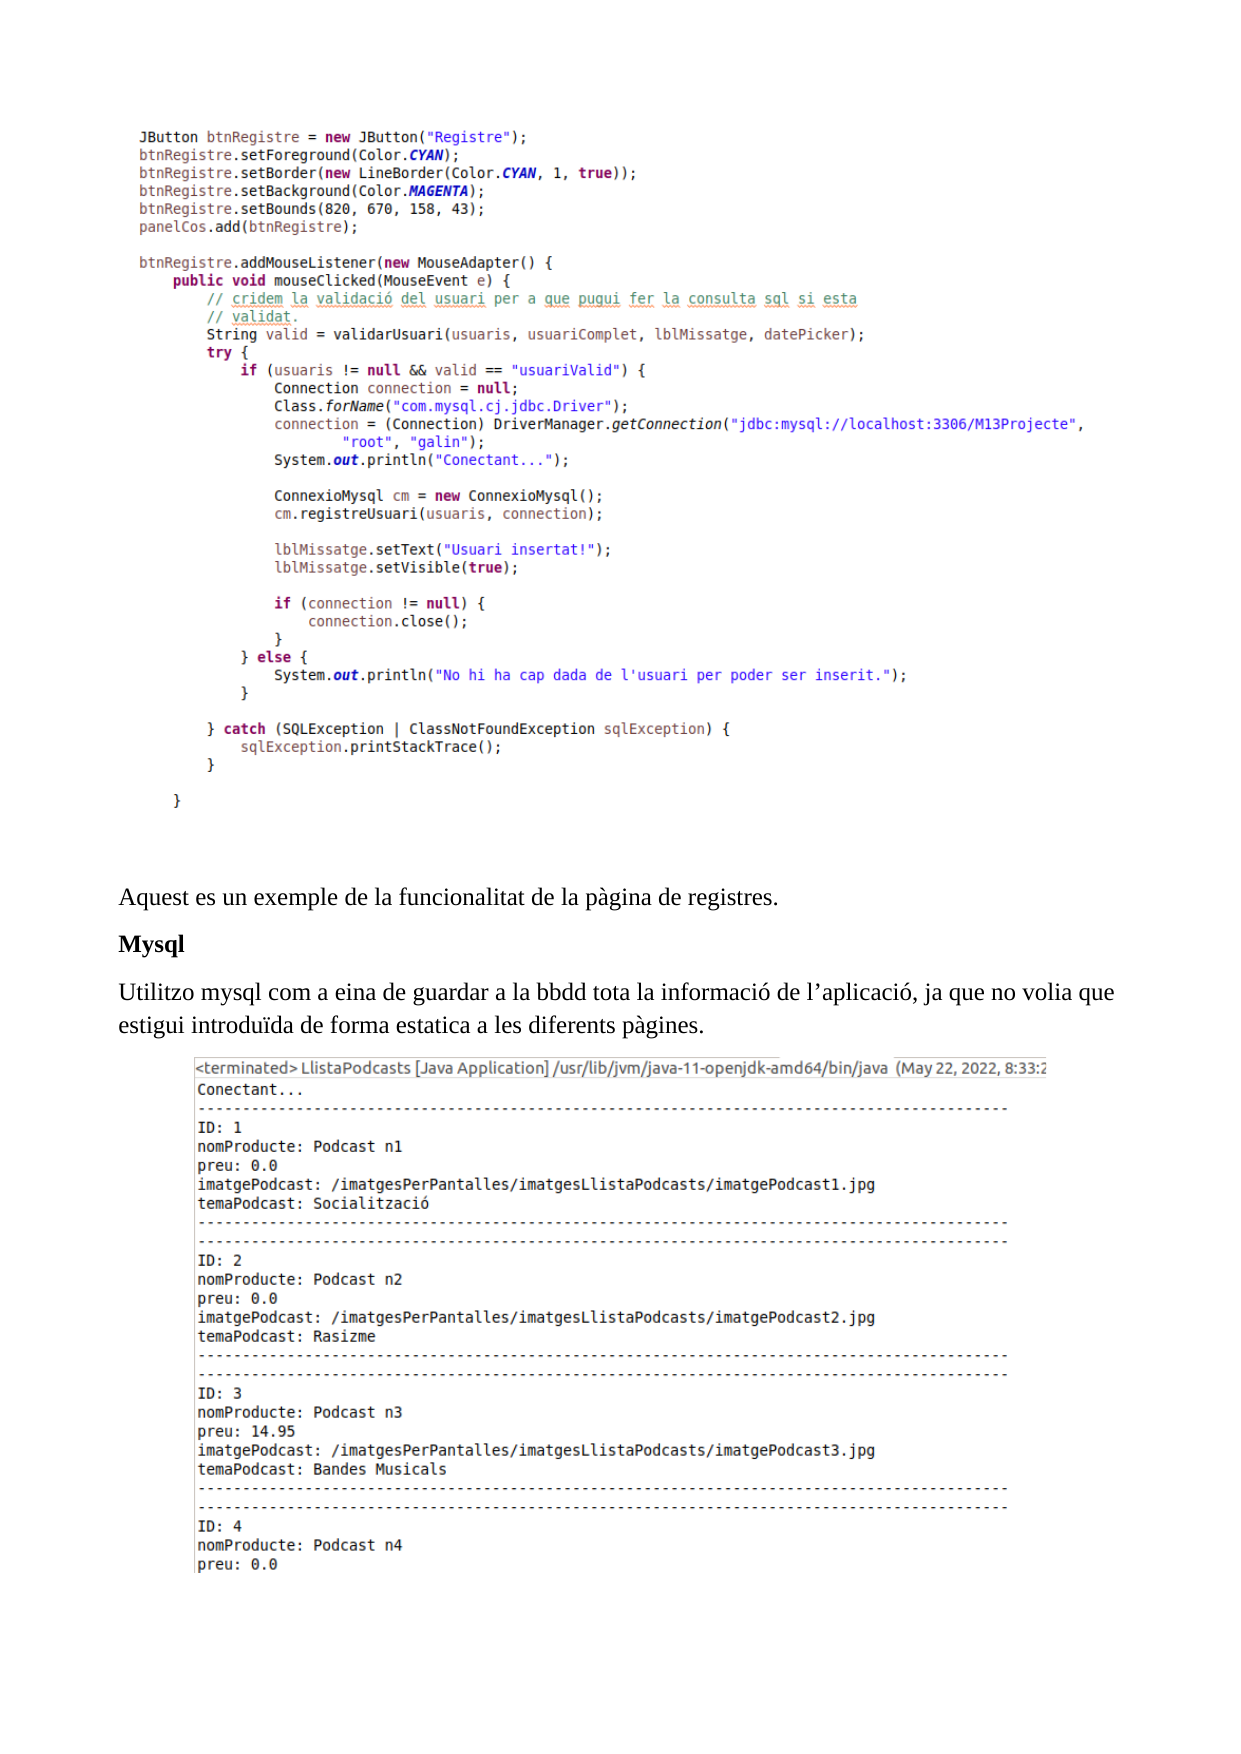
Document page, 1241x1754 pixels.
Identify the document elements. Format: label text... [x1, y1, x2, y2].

text Utilitzo mysql com a eina de guardar a la bbdd tota la informació de l’aplicació, ja que no volia que estigui introduïda de forma estatica a les diferents pàgines. [118, 977, 1122, 1039]
text Aquest es un exemple de la funcionalitat de la pàgina de registres. [118, 882, 1122, 911]
picture [118, 118, 1123, 830]
text Mysql [118, 929, 1122, 958]
picture [194, 1057, 1047, 1573]
